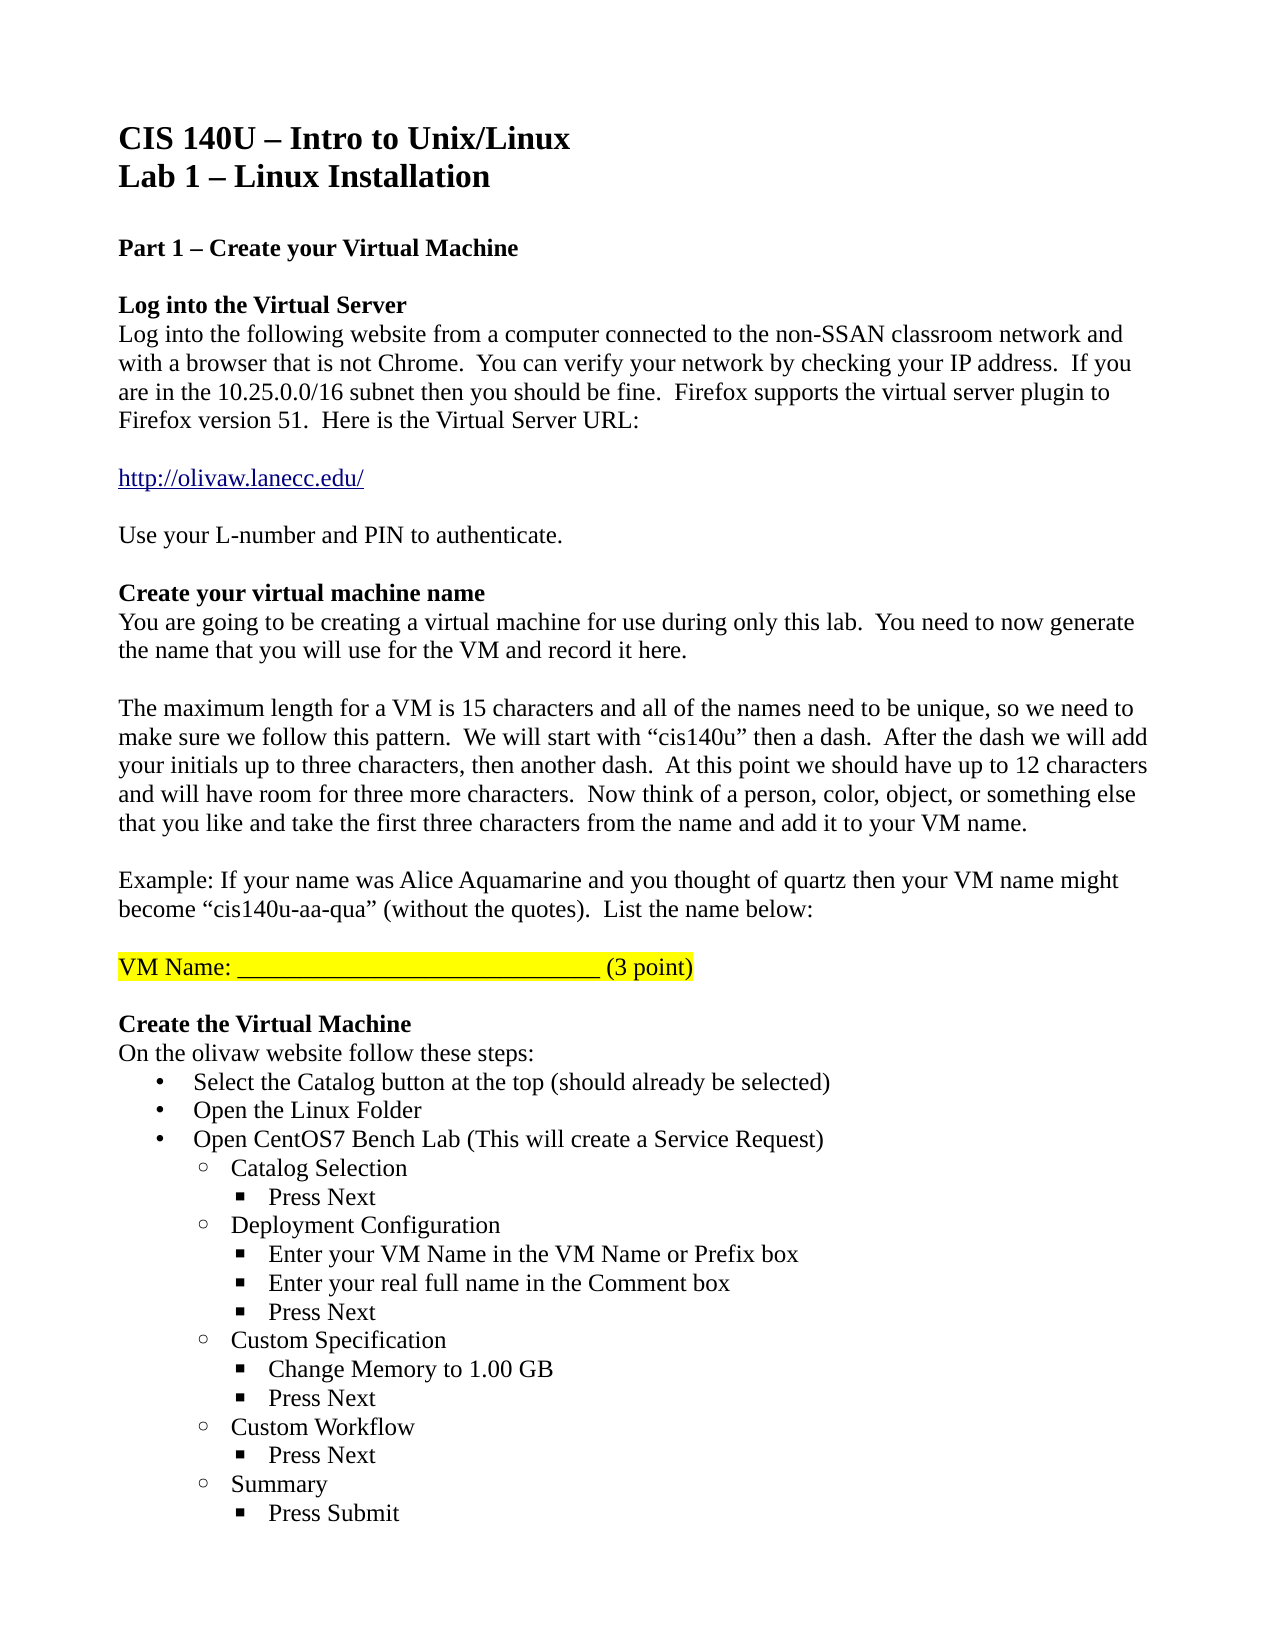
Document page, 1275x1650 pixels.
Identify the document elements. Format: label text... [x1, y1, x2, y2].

text Lab 1 – Linux Installation [118, 156, 1157, 195]
text Create your virtual machine name [118, 578, 1157, 607]
list Press Next [231, 1383, 1157, 1412]
list Press Submit [231, 1498, 1157, 1527]
text Log into the following website from a computer connected to the non-SSAN classroom network and with a browser that is not Chrome. You can verify your network by checking your IP address. If you are in the 10.25.0.0/16 subnet then you should be fine. Firefox supports the virtual server plugin to Firefox version 51. Here is the Virtual Server URL: [118, 319, 1157, 434]
list Enter your real full name in the Comment box [231, 1268, 1157, 1297]
list Open the Linux Folder [156, 1096, 1157, 1124]
text Create the Virtual Machine [118, 1009, 1157, 1038]
list Change Memory to 1.00 GB [231, 1354, 1157, 1383]
text CIS 140U – Intro to Unix/Linux [118, 118, 1157, 156]
text The maximum length for a VM is 15 characters and all of the names need to be unique, so we need to make sure we follow this pattern. We will start with “cis140u” then a dash. After the dash we will add your initials up to three characters, then another dash. At this point we should have up to 12 characters and will have room for three more characters. Now think of a person, color, object, or something else that you like and take the first three characters from the name and add it to your VM name. [118, 693, 1157, 837]
list Custom Workflow [193, 1412, 1157, 1441]
text Use your L-number and PIN to authenticate. [118, 521, 1157, 549]
list Open CentOS7 Bench Lab (This will create a Service Request) [156, 1124, 1157, 1153]
text Log into the Virtual Server [118, 291, 1157, 319]
list Select the Catalog button at the top (should already be selected) [156, 1067, 1157, 1096]
list Press Next [231, 1297, 1157, 1326]
text Part 1 – Create your Virtual Machine [118, 233, 1157, 262]
list Catalog Selection [193, 1153, 1157, 1182]
list Custom Specification [193, 1326, 1157, 1354]
text On the olivaw website follow these steps: [118, 1038, 1157, 1067]
list Deployment Configuration [193, 1211, 1157, 1239]
list Enter your VM Name in the VM Name or Prefix box [231, 1239, 1157, 1268]
text VM Name: _____________________________ (3 point) [118, 952, 1157, 981]
list Press Next [231, 1441, 1157, 1469]
list Summary [193, 1469, 1157, 1498]
text http://olivaw.lanecc.edu/ [118, 463, 1157, 492]
text Example: If your name was Alice Aquamarine and you thought of quartz then your VM name might become “cis140u-aa-qua” (without the quotes). List the name below: [118, 866, 1157, 923]
list Press Next [231, 1182, 1157, 1211]
text You are going to be creating a virtual machine for use during only this lab. You need to now generate the name that you will use for the VM and record it here. [118, 607, 1157, 664]
